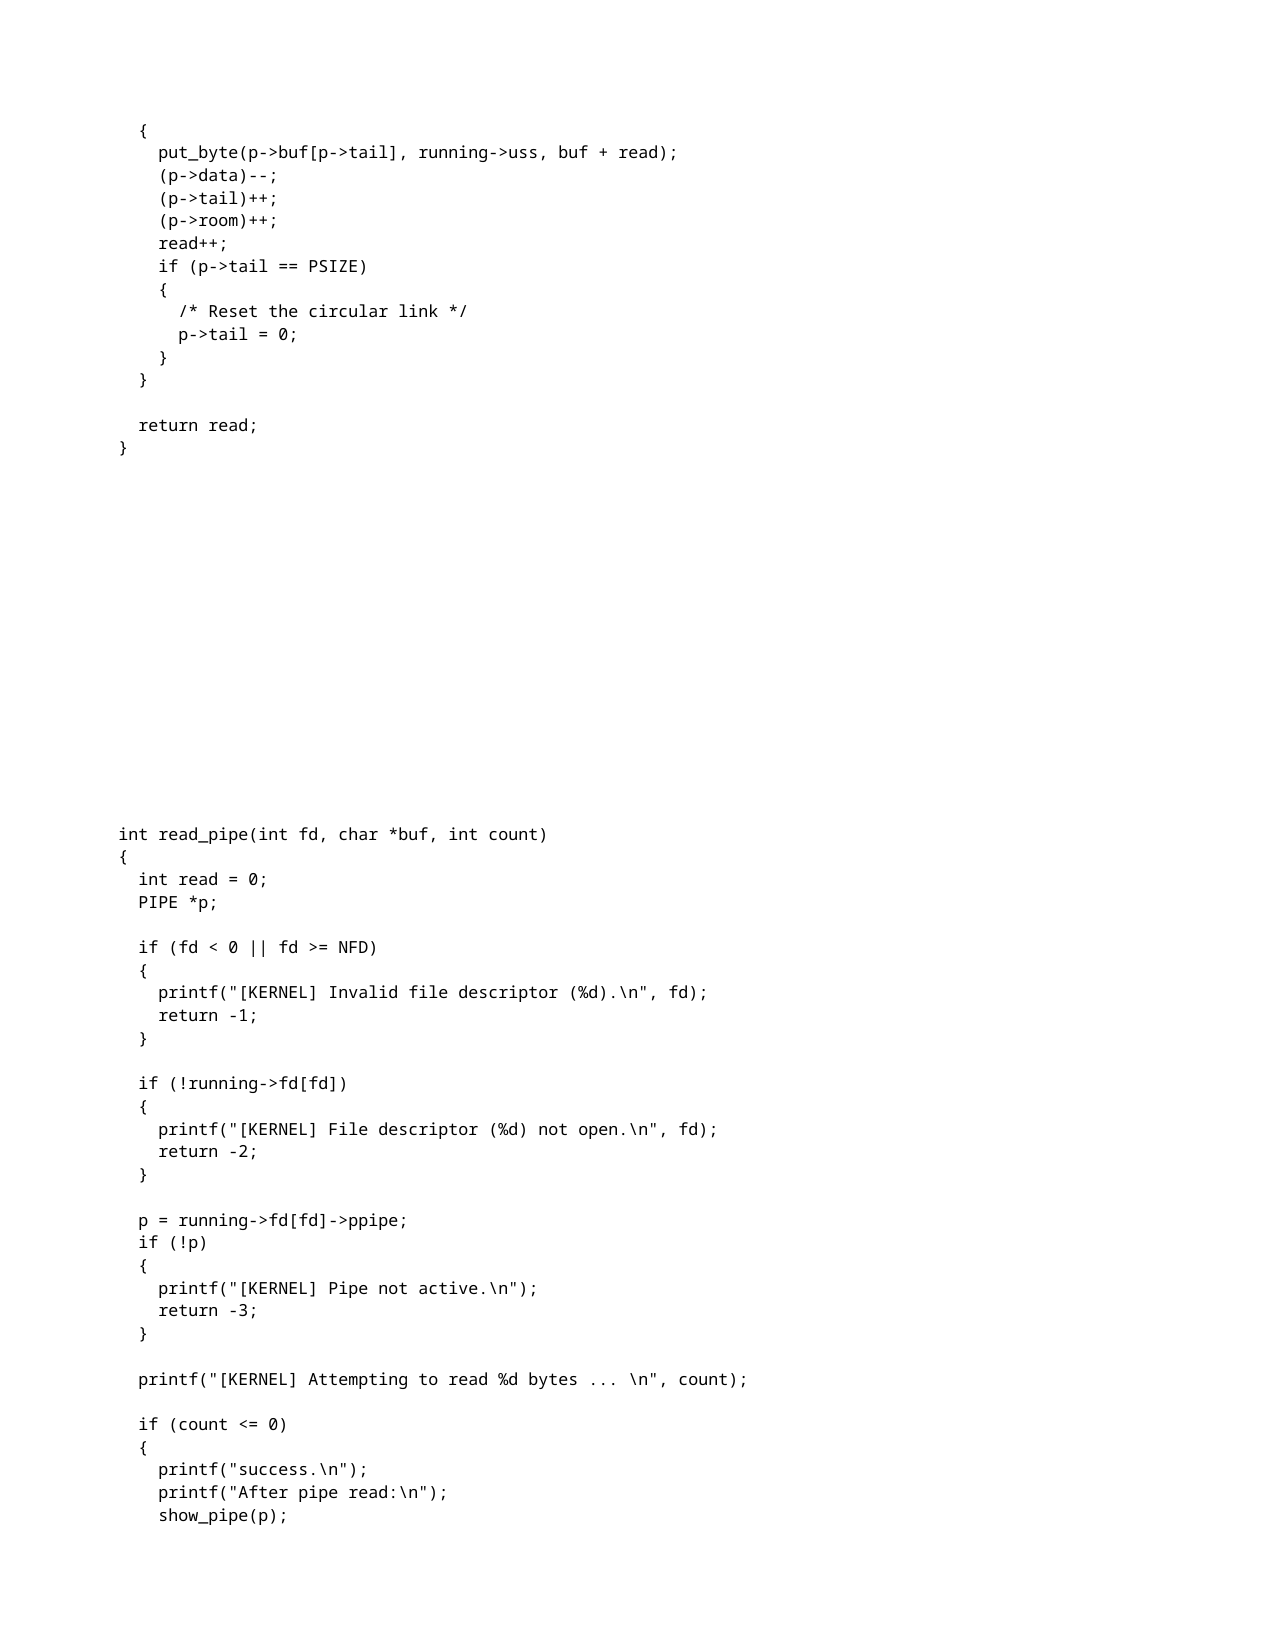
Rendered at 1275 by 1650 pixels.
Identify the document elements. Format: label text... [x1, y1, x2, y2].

text { [118, 1253, 1157, 1276]
text p = running->fd[fd]->ppipe; [118, 1208, 1157, 1231]
text show_pipe(p); [118, 1503, 1157, 1526]
text { [118, 845, 1157, 867]
text printf("[KERNEL] Pipe not active.\n"); [118, 1276, 1157, 1299]
text int read_pipe(int fd, char *buf, int count) [118, 822, 1157, 845]
text (p->room)++; [118, 209, 1157, 232]
text return read; [118, 413, 1157, 436]
text { [118, 1094, 1157, 1117]
text printf("[KERNEL] Attempting to read %d bytes ... \n", count); [118, 1367, 1157, 1390]
text (p->tail)++; [118, 186, 1157, 209]
text } [118, 1322, 1157, 1344]
text PIPE *p; [118, 890, 1157, 913]
text return -3; [118, 1299, 1157, 1322]
text } [118, 1026, 1157, 1049]
text { [118, 1435, 1157, 1458]
text (p->data)--; [118, 163, 1157, 186]
text /* Reset the circular link */ [118, 300, 1157, 322]
text p->tail = 0; [118, 322, 1157, 345]
text { [118, 118, 1157, 141]
text if (fd < 0 || fd >= NFD) [118, 936, 1157, 958]
text put_byte(p->buf[p->tail], running->uss, buf + read); [118, 141, 1157, 163]
text if (!p) [118, 1231, 1157, 1253]
text { [118, 277, 1157, 300]
text if (p->tail == PSIZE) [118, 254, 1157, 277]
text int read = 0; [118, 867, 1157, 890]
text printf("[KERNEL] Invalid file descriptor (%d).\n", fd); [118, 981, 1157, 1004]
text read++; [118, 232, 1157, 254]
text if (!running->fd[fd]) [118, 1072, 1157, 1094]
text } [118, 368, 1157, 391]
text return -1; [118, 1004, 1157, 1026]
text { [118, 958, 1157, 981]
text } [118, 345, 1157, 368]
text } [118, 436, 1157, 459]
text } [118, 1163, 1157, 1185]
text printf("[KERNEL] File descriptor (%d) not open.\n", fd); [118, 1117, 1157, 1140]
text return -2; [118, 1140, 1157, 1163]
text printf("After pipe read:\n"); [118, 1481, 1157, 1503]
text if (count <= 0) [118, 1412, 1157, 1435]
text printf("success.\n"); [118, 1458, 1157, 1481]
